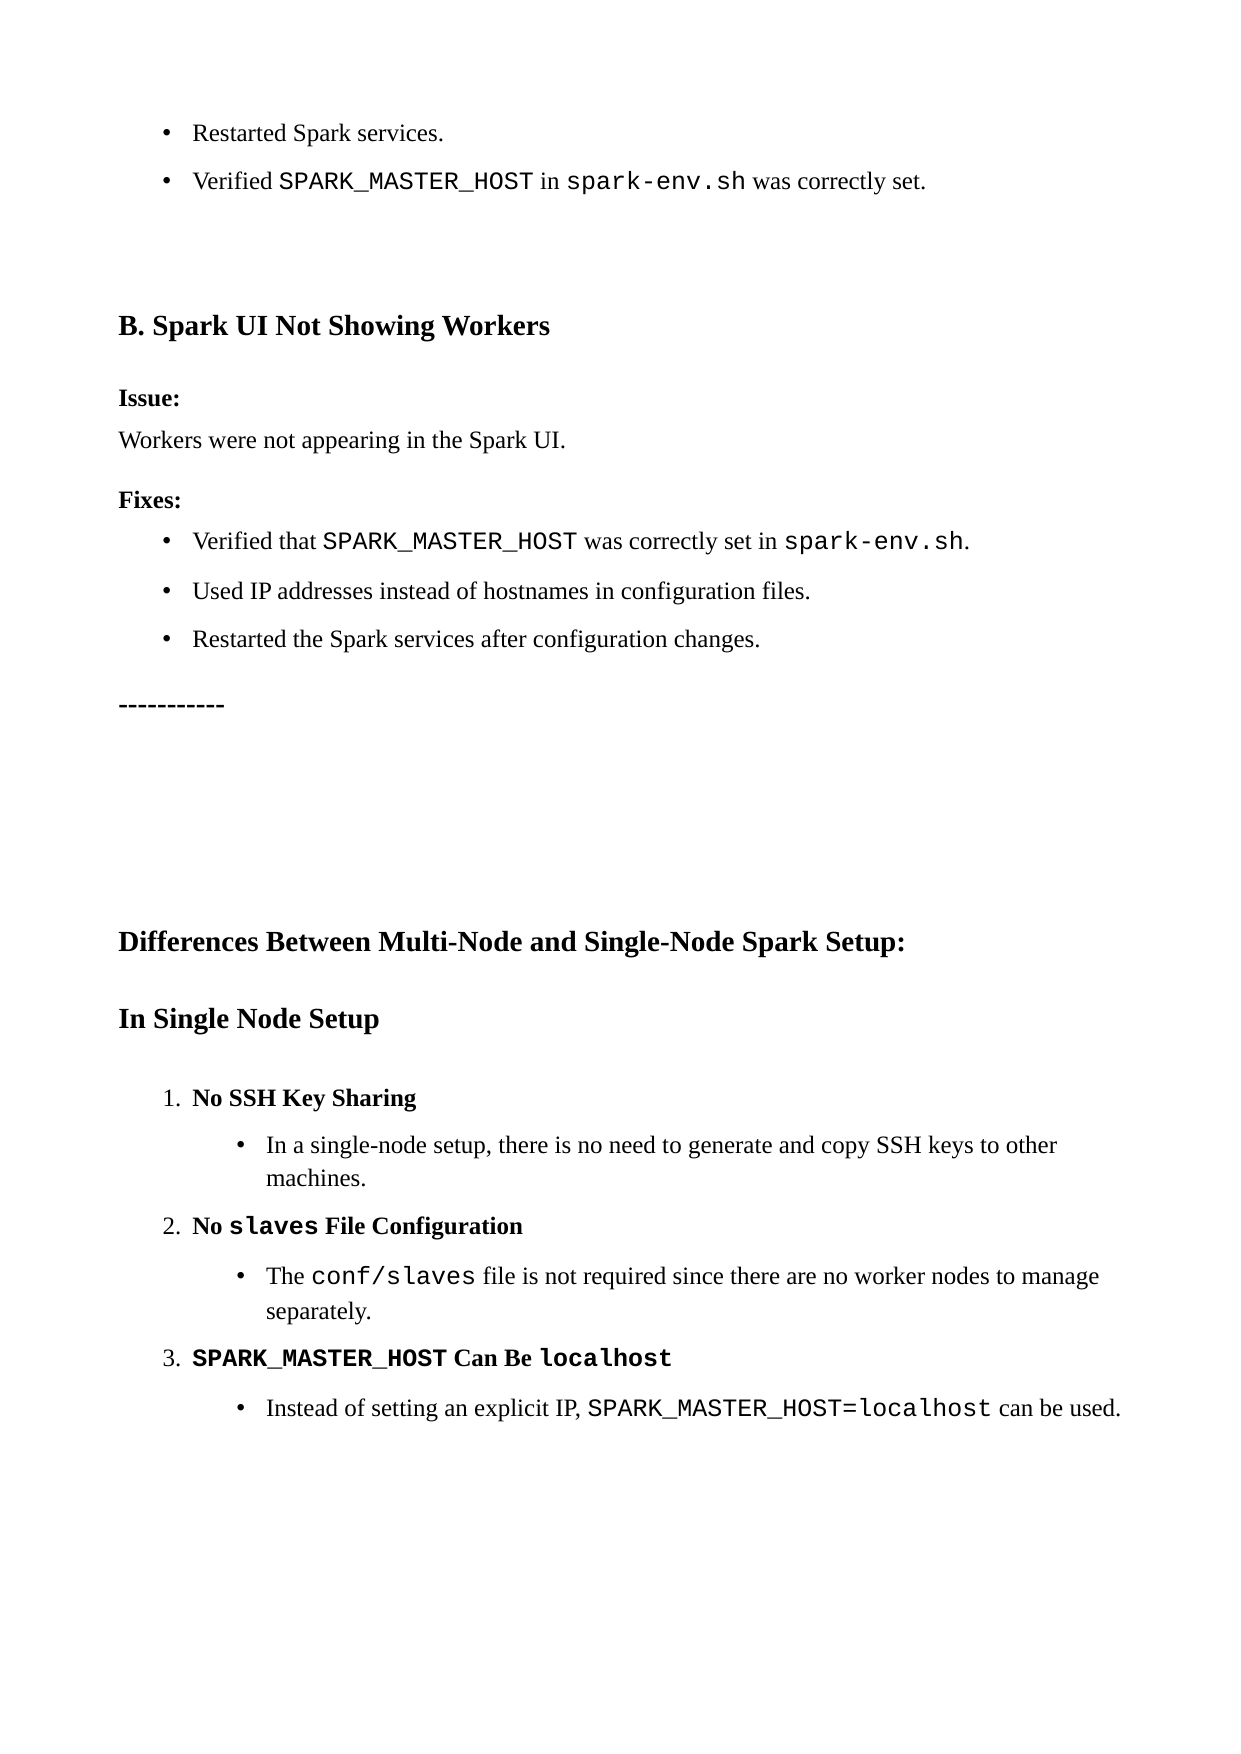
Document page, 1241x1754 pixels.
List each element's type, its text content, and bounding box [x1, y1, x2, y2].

list No slaves File Configuration [162, 1211, 1122, 1242]
list No SSH Key Sharing [162, 1083, 1122, 1111]
subtitle Issue: [118, 383, 1122, 412]
list Restarted the Spark services after configuration changes. [162, 624, 1122, 652]
list In a single-node setup, there is no need to generate and copy SSH keys to other machines. [236, 1130, 1122, 1192]
text Workers were not appearing in the Spark UI. [118, 425, 1122, 453]
list Instead of setting an explicit IP, SPARK_MASTER_HOST=localhost can be used. [236, 1393, 1122, 1424]
subtitle In Single Node Setup [118, 1001, 1122, 1035]
list Restarted Spark services. [162, 118, 1122, 147]
subtitle Differences Between Multi-Node and Single-Node Spark Setup: [118, 924, 1122, 957]
list Verified SPARK_MASTER_HOST in spark-env.sh was correctly set. [162, 166, 1122, 197]
list SPARK_MASTER_HOST Can Be localhost [162, 1343, 1122, 1374]
subtitle Fixes: [118, 485, 1122, 513]
list The conf/slaves file is not required since there are no worker nodes to manage separately. [236, 1261, 1122, 1325]
list Used IP addresses instead of hostnames in configuration files. [162, 576, 1122, 605]
list Verified that SPARK_MASTER_HOST was correctly set in spark-env.sh. [162, 526, 1122, 557]
subtitle ----------- [118, 686, 1122, 719]
subtitle B. Spark UI Not Showing Workers [118, 308, 1122, 341]
